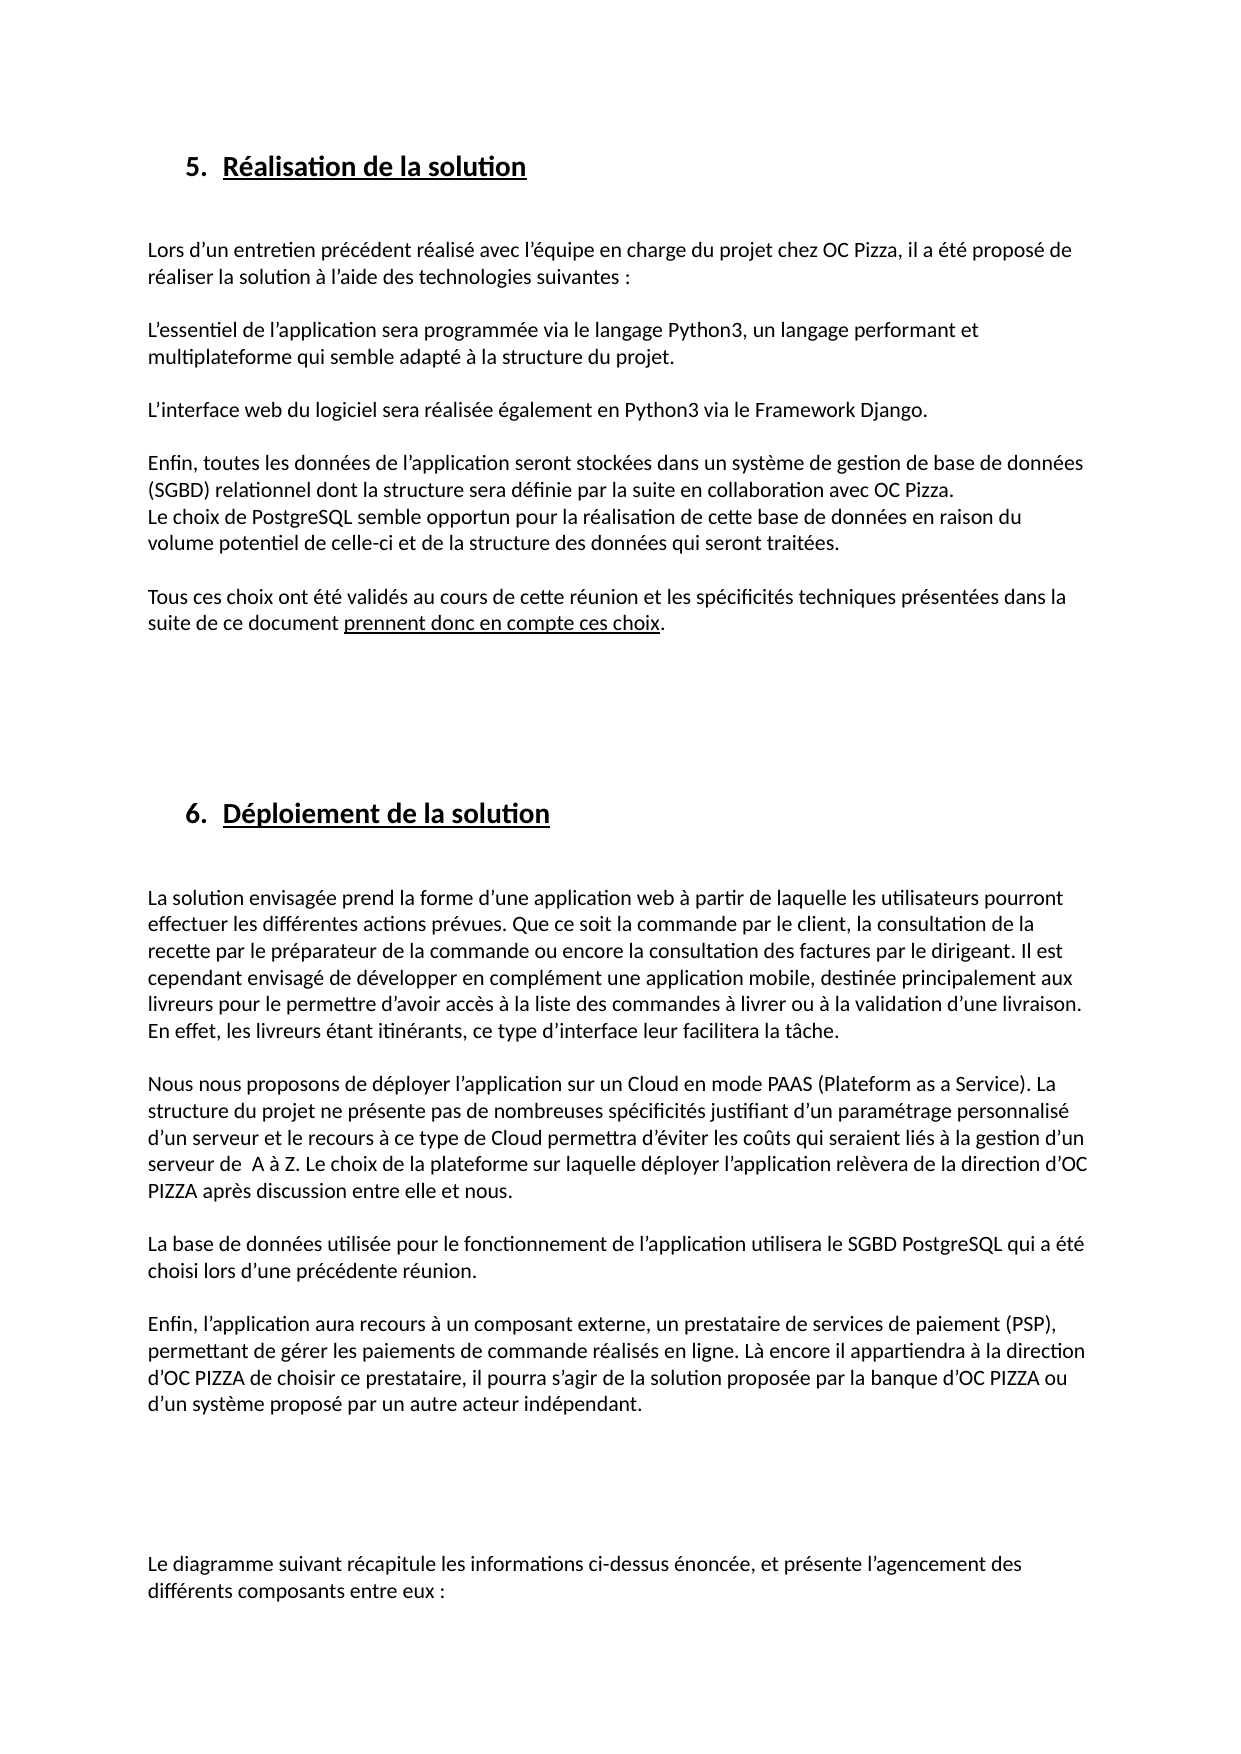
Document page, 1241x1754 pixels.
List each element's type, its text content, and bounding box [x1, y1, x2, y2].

text Nous nous proposons de déployer l’application sur un Cloud en mode PAAS (Plateform as a Service). La structure du projet ne présente pas de nombreuses spécificités justifiant d’un paramétrage personnalisé d’un serveur et le recours à ce type de Cloud permettra d’éviter les coûts qui seraient liés à la gestion d’un serveur de A à Z. Le choix de la plateforme sur laquelle déployer l’application relèvera de la direction d’OC PIZZA après discussion entre elle et nous. [148, 1071, 1093, 1204]
text La base de données utilisée pour le fonctionnement de l’application utilisera le SGBD PostgreSQL qui a été choisi lors d’une précédente réunion. [148, 1231, 1093, 1284]
text Lors d’un entretien précédent réalisé avec l’équipe en charge du projet chez OC Pizza, il a été proposé de réaliser la solution à l’aide des technologies suivantes : [148, 236, 1093, 289]
text La solution envisagée prend la forme d’une application web à partir de laquelle les utilisateurs pourront effectuer les différentes actions prévues. Que ce soit la commande par le client, la consultation de la recette par le préparateur de la commande ou encore la consultation des factures par le dirigeant. Il est cependant envisagé de développer en complément une application mobile, destinée principalement aux livreurs pour le permettre d’avoir accès à la liste des commandes à livrer ou à la validation d’une livraison. En effet, les livreurs étant itinérants, ce type d’interface leur facilitera la tâche. [148, 884, 1093, 1044]
text Le diagramme suivant récapitule les informations ci-dessus énoncée, et présente l’agencement des différents composants entre eux : [148, 1551, 1093, 1604]
text L’interface web du logiciel sera réalisée également en Python3 via le Framework Django. [148, 396, 1093, 423]
text Tous ces choix ont été validés au cours de cette réunion et les spécificités techniques présentées dans la suite de ce document prennent donc en compte ces choix. [148, 583, 1093, 636]
text Enfin, l’application aura recours à un composant externe, un prestataire de services de paiement (PSP), permettant de gérer les paiements de commande réalisés en ligne. Là encore il appartiendra à la direction d’OC PIZZA de choisir ce prestataire, il pourra s’agir de la solution proposée par la banque d’OC PIZZA ou d’un système proposé par un autre acteur indépendant. [148, 1311, 1093, 1417]
subtitle Déploiement de la solution [185, 795, 1093, 831]
subtitle Réalisation de la solution [185, 148, 1093, 183]
text Enfin, toutes les données de l’application seront stockées dans un système de gestion de base de données (SGBD) relationnel dont la structure sera définie par la suite en collaboration avec OC Pizza. Le choix de PostgreSQL semble opportun pour la réalisation de cette base de données en raison du volume potentiel de celle-ci et de la structure des données qui seront traitées. [148, 449, 1093, 556]
text L’essentiel de l’application sera programmée via le langage Python3, un langage performant et multiplateforme qui semble adapté à la structure du projet. [148, 316, 1093, 369]
